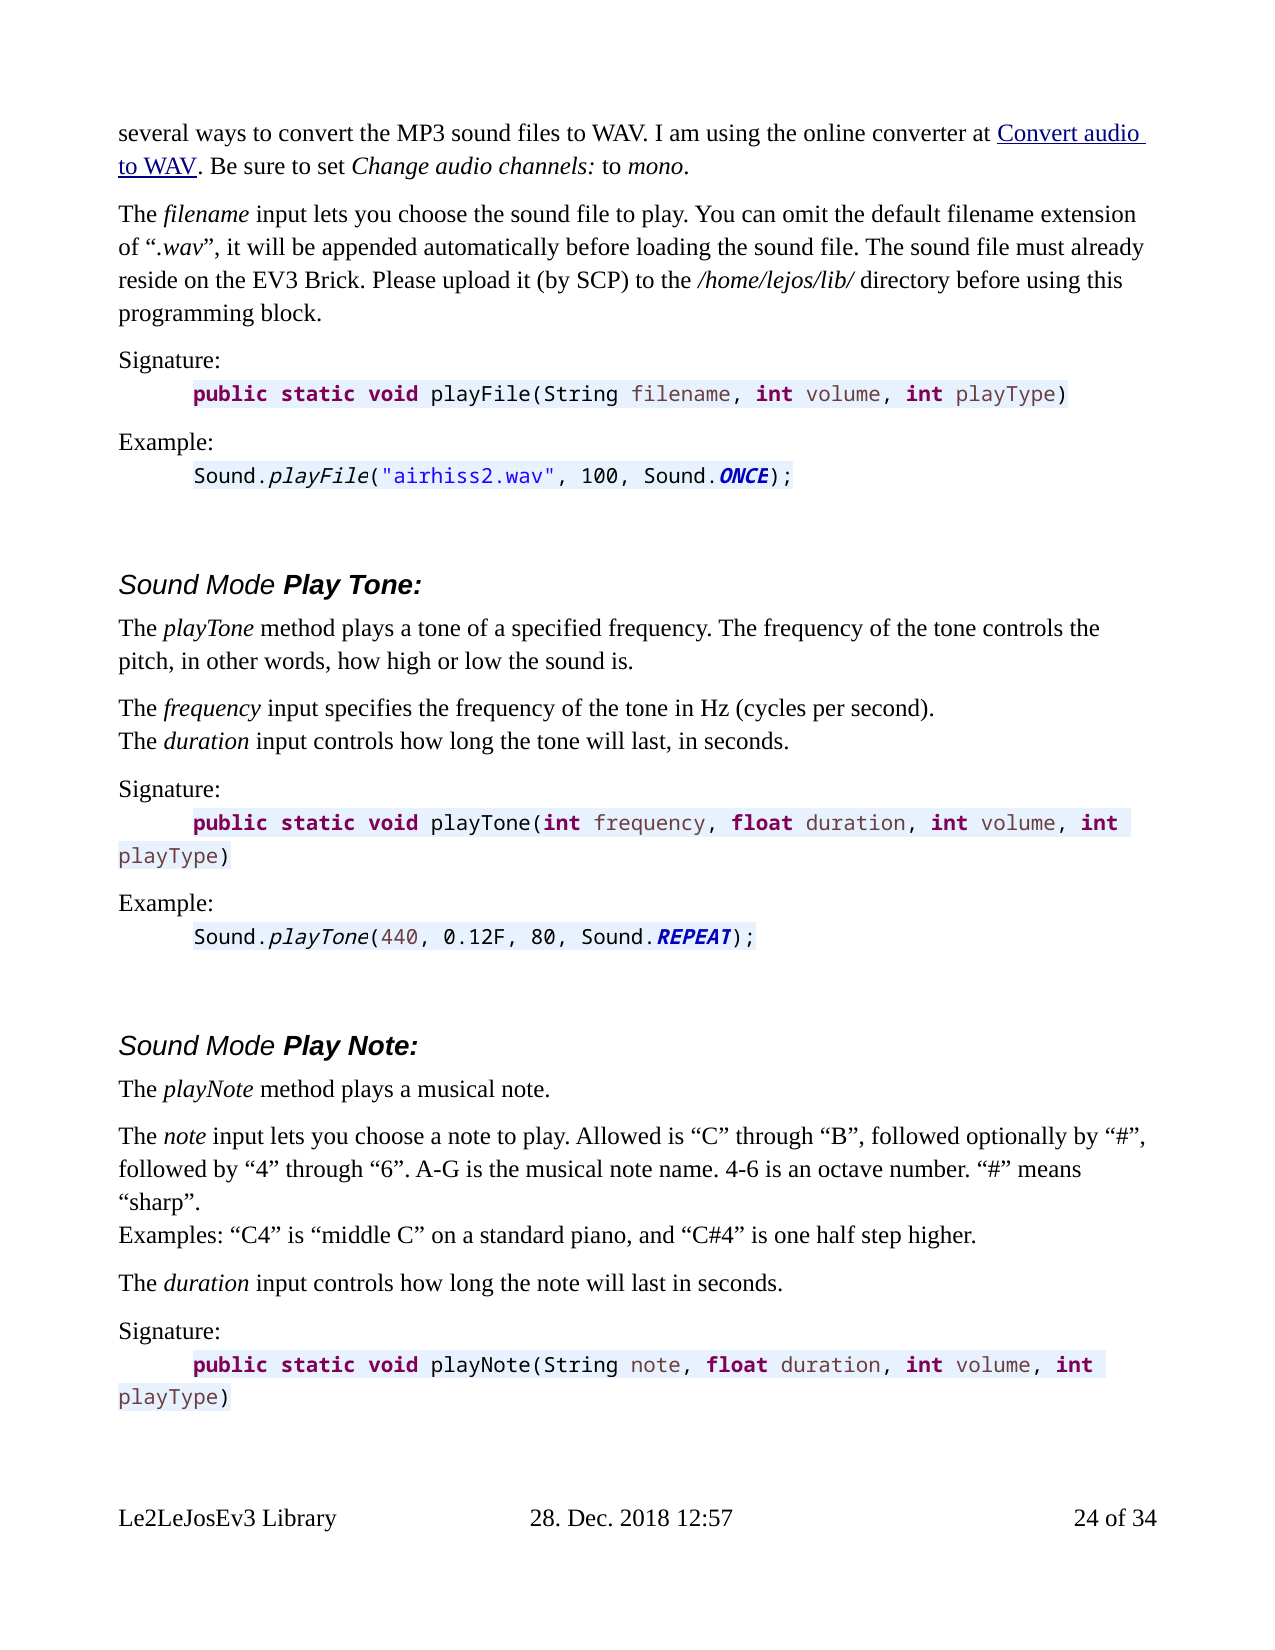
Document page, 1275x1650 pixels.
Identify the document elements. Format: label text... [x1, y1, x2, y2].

text The frequency input specifies the frequency of the tone in Hz (cycles per second). The duration input controls how long the tone will last, in seconds. [118, 693, 1157, 755]
text Signature: public static void playFile(String filename, int volume, int playType) [118, 345, 1157, 408]
text The duration input controls how long the note will last in seconds. [118, 1268, 1157, 1297]
subtitle Sound Mode Play Note: [118, 1029, 1157, 1061]
text The playNote method plays a musical note. [118, 1074, 1157, 1103]
text Example: Sound.playTone(440, 0.12F, 80, Sound.REPEAT); [118, 888, 1157, 950]
subtitle Sound Mode Play Tone: [118, 568, 1157, 600]
text Signature: public static void playTone(int frequency, float duration, int volume, int playType) [118, 774, 1157, 869]
text Signature: public static void playNote(String note, float duration, int volume, int playType) [118, 1316, 1157, 1411]
text The note input lets you choose a note to play. Allowed is “C” through “B”, followed optionally by “#”, followed by “4” through “6”. A-G is the musical note name. 4-6 is an octave number. “#” means “sharp”. Examples: “C4” is “middle C” on a standard piano, and “C#4” is one half step higher. [118, 1121, 1157, 1249]
text The filename input lets you choose the sound file to play. You can omit the default filename extension of “.wav”, it will be appended automatically before loading the sound file. The sound file must already reside on the EV3 Brick. Please upload it (by SCP) to the /home/lejos/lib/ directory before using this programming block. [118, 199, 1157, 327]
text several ways to convert the MP3 sound files to WAV. I am using the online converter at Convert audio to WAV. Be sure to set Change audio channels: to mono. [118, 118, 1157, 180]
text The playTone method plays a tone of a specified frequency. The frequency of the tone controls the pitch, in other words, how high or low the sound is. [118, 613, 1157, 674]
text Example: Sound.playFile("airhiss2.wav", 100, Sound.ONCE); [118, 427, 1157, 489]
